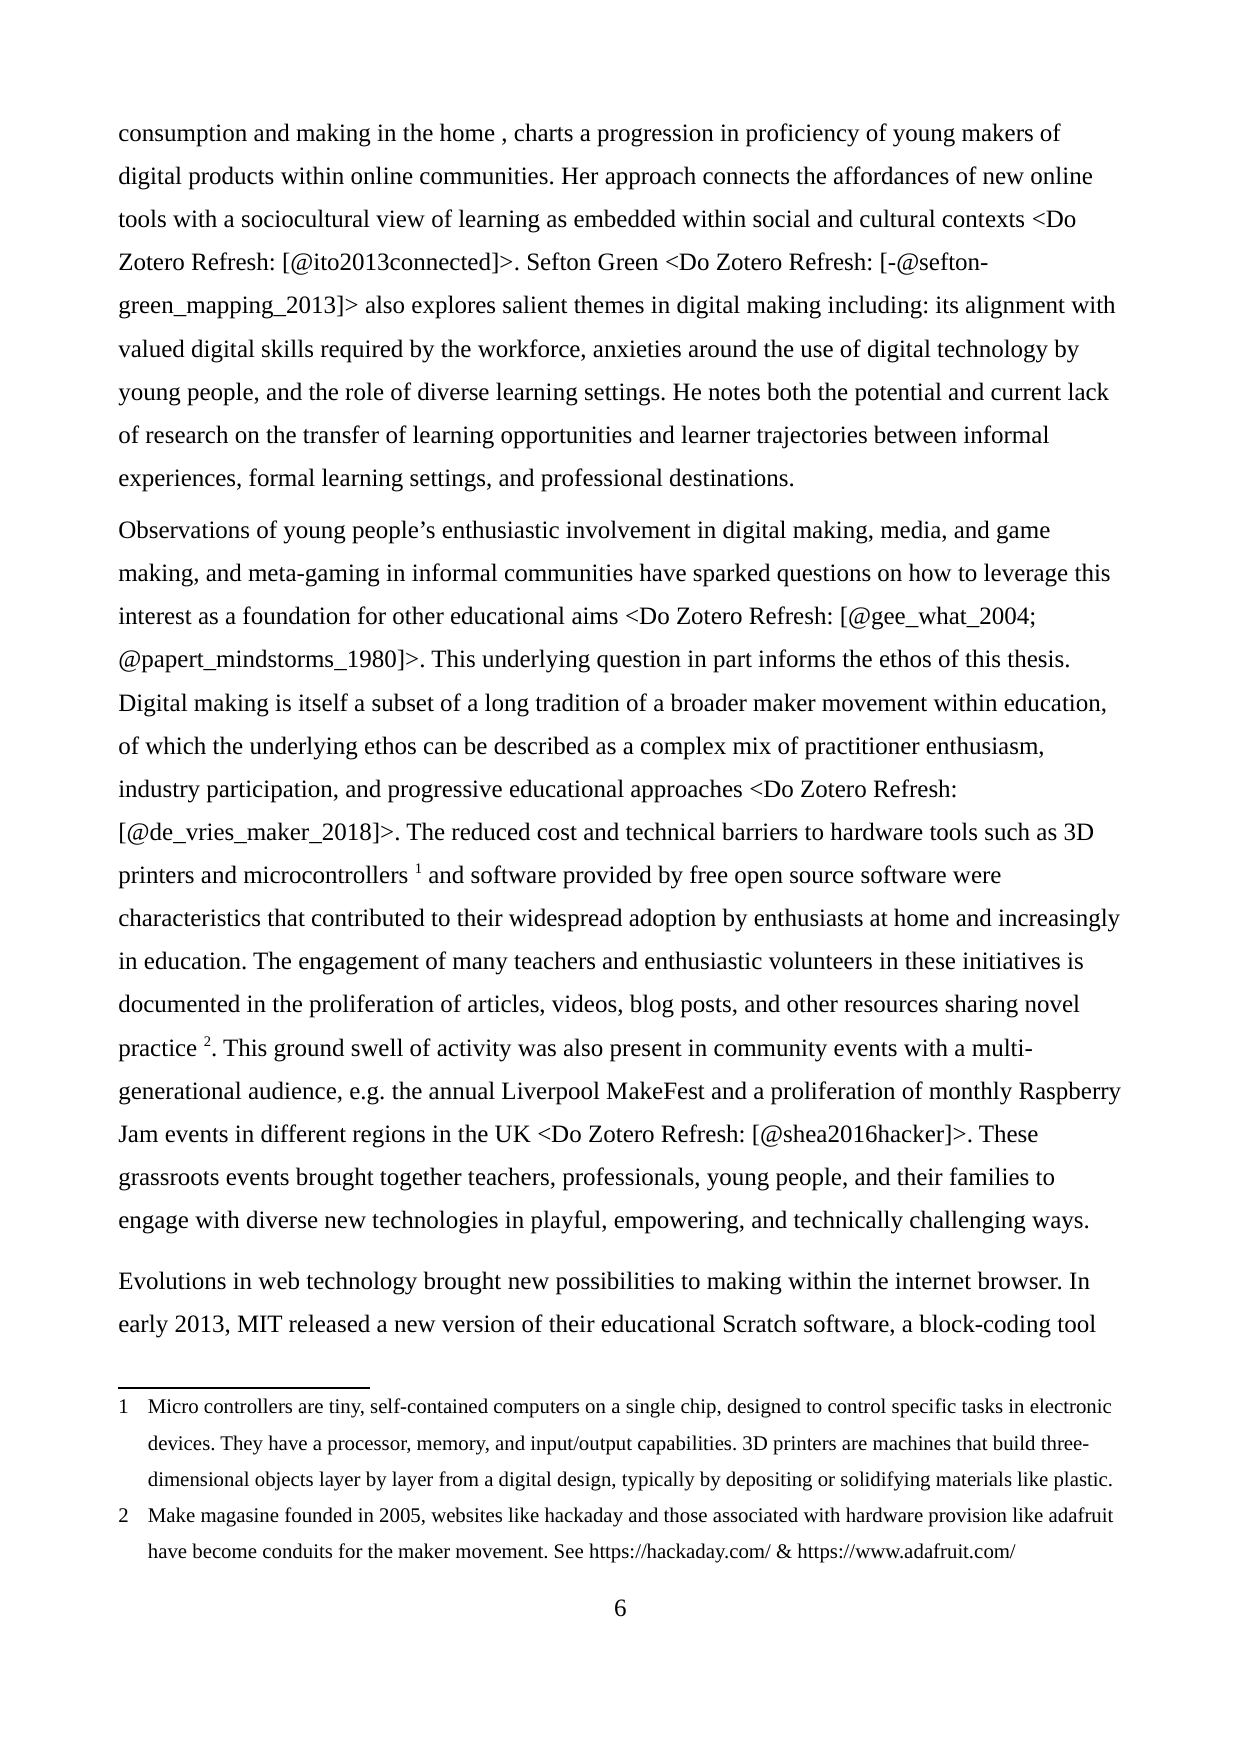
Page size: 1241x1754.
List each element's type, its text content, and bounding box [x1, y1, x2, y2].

text Observations of young people’s enthusiastic involvement in digital making, media, and game making, and meta-gaming in informal communities have sparked questions on how to leverage this interest as a foundation for other educational aims <Do Zotero Refresh: [@gee_what_2004; @papert_mindstorms_1980]>. This underlying question in part informs the ethos of this thesis. Digital making is itself a subset of a long tradition of a broader maker movement within education, of which the underlying ethos can be described as a complex mix of practitioner enthusiasm, industry participation, and progressive educational approaches <Do Zotero Refresh: [@de_vries_maker_2018]>. The reduced cost and technical barriers to hardware tools such as 3D printers and microcontrollers and software provided by free open source software were characteristics that contributed to their widespread adoption by enthusiasts at home and increasingly in education. The engagement of many teachers and enthusiastic volunteers in these initiatives is documented in the proliferation of articles, videos, blog posts, and other resources sharing novel practice . This ground swell of activity was also present in community events with a multi-generational audience, e.g. the annual Liverpool MakeFest and a proliferation of monthly Raspberry Jam events in different regions in the UK <Do Zotero Refresh: [@shea2016hacker]>. These grassroots events brought together teachers, professionals, young people, and their families to engage with diverse new technologies in playful, empowering, and technically challenging ways. [118, 515, 1122, 1234]
text Micro controllers are tiny, self-contained computers on a single chip, designed to control specific tasks in electronic devices. They have a processor, memory, and input/output capabilities. 3D printers are machines that build three-dimensional objects layer by layer from a digital design, typically by depositing or solidifying materials like plastic. [118, 1394, 1122, 1491]
text Make magasine founded in 2005, websites like hackaday and those associated with hardware provision like adafruit have become conduits for the maker movement. See https://hackaday.com/ & https://www.adafruit.com/ [118, 1503, 1122, 1563]
text Evolutions in web technology brought new possibilities to making within the internet browser. In early 2013, MIT released a new version of their educational Scratch software, a block-coding tool [118, 1266, 1122, 1338]
text consumption and making in the home , charts a progression in proficiency of young makers of digital products within online communities. Her approach connects the affordances of new online tools with a sociocultural view of learning as embedded within social and cultural contexts <Do Zotero Refresh: [@ito2013connected]>. Sefton Green <Do Zotero Refresh: [-@sefton-green_mapping_2013]> also explores salient themes in digital making including: its alignment with valued digital skills required by the workforce, anxieties around the use of digital technology by young people, and the role of diverse learning settings. He notes both the potential and current lack of research on the transfer of learning opportunities and learner trajectories between informal experiences, formal learning settings, and professional destinations. [118, 118, 1122, 492]
